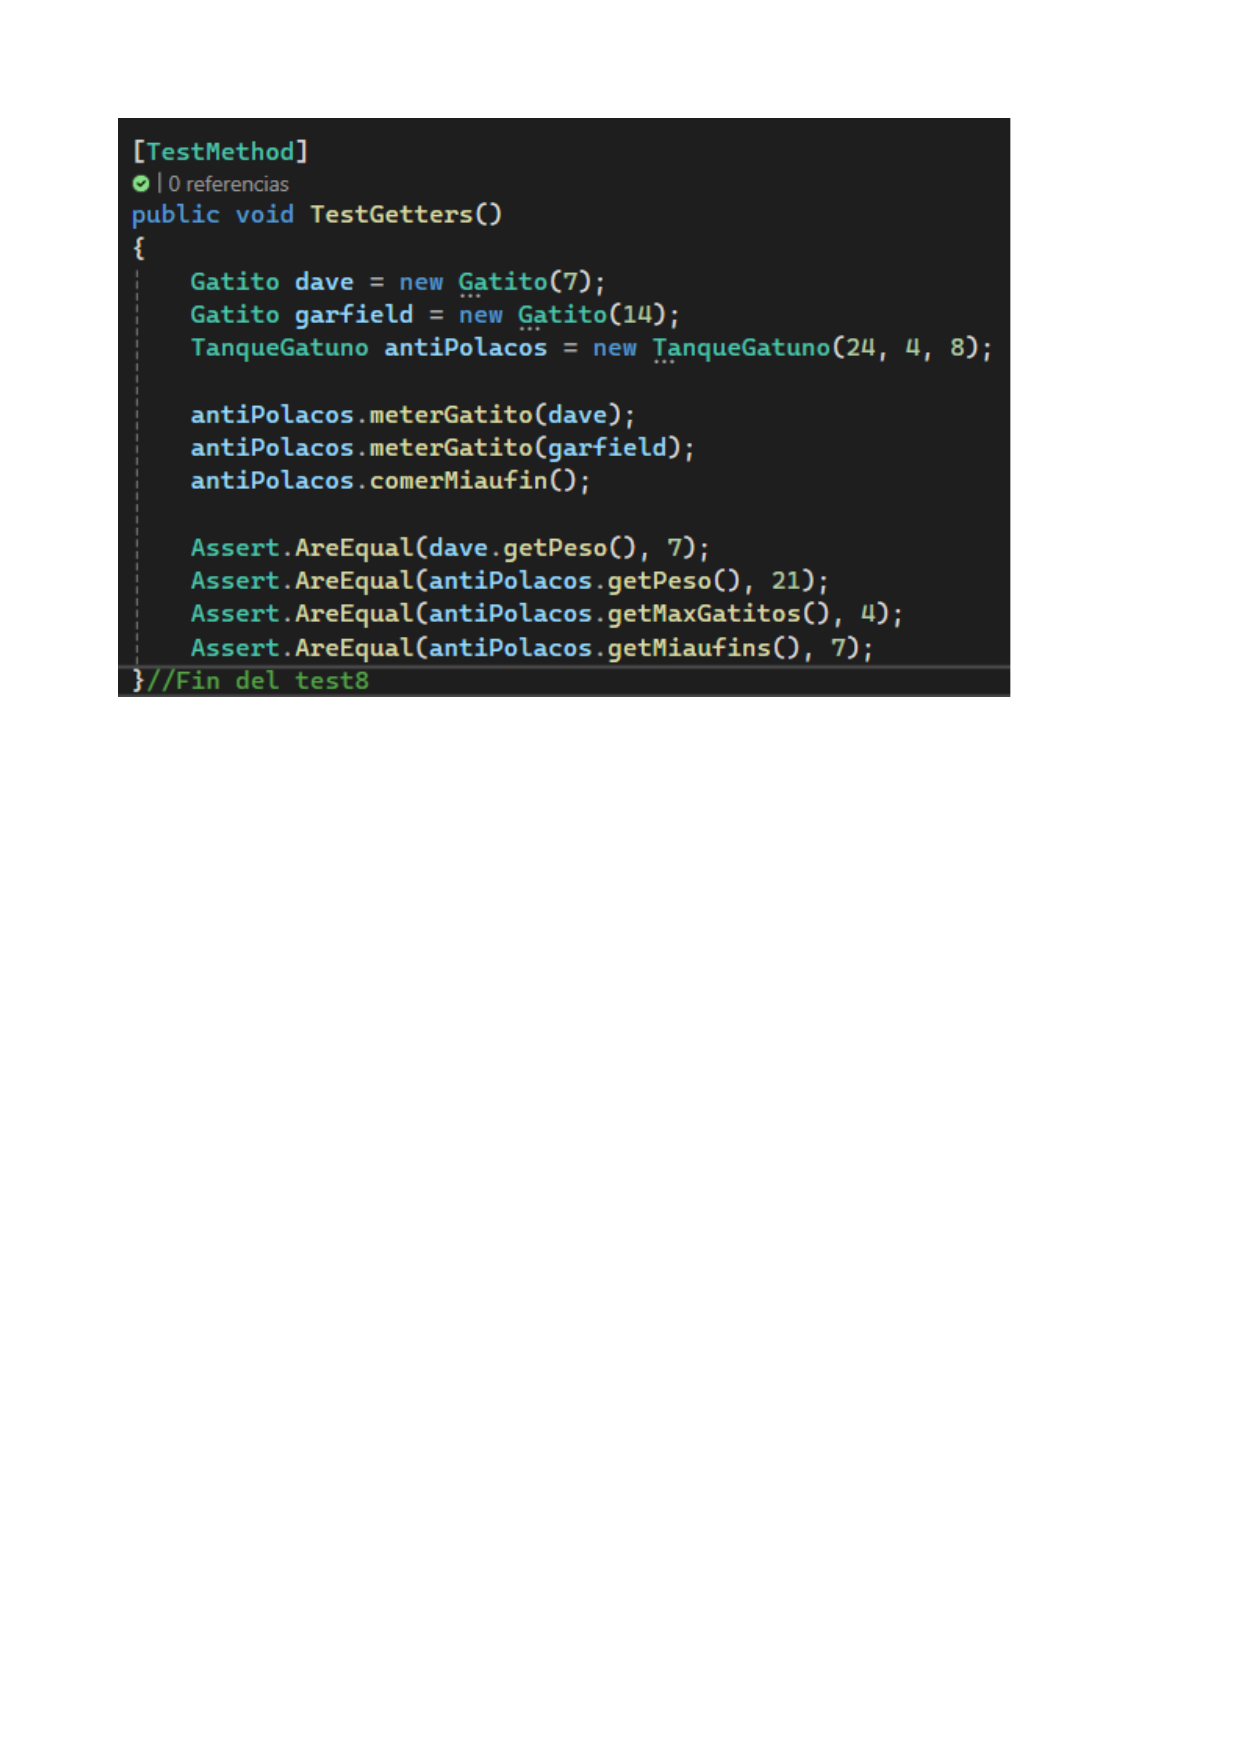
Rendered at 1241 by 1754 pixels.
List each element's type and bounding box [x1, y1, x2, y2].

picture [118, 118, 1011, 697]
